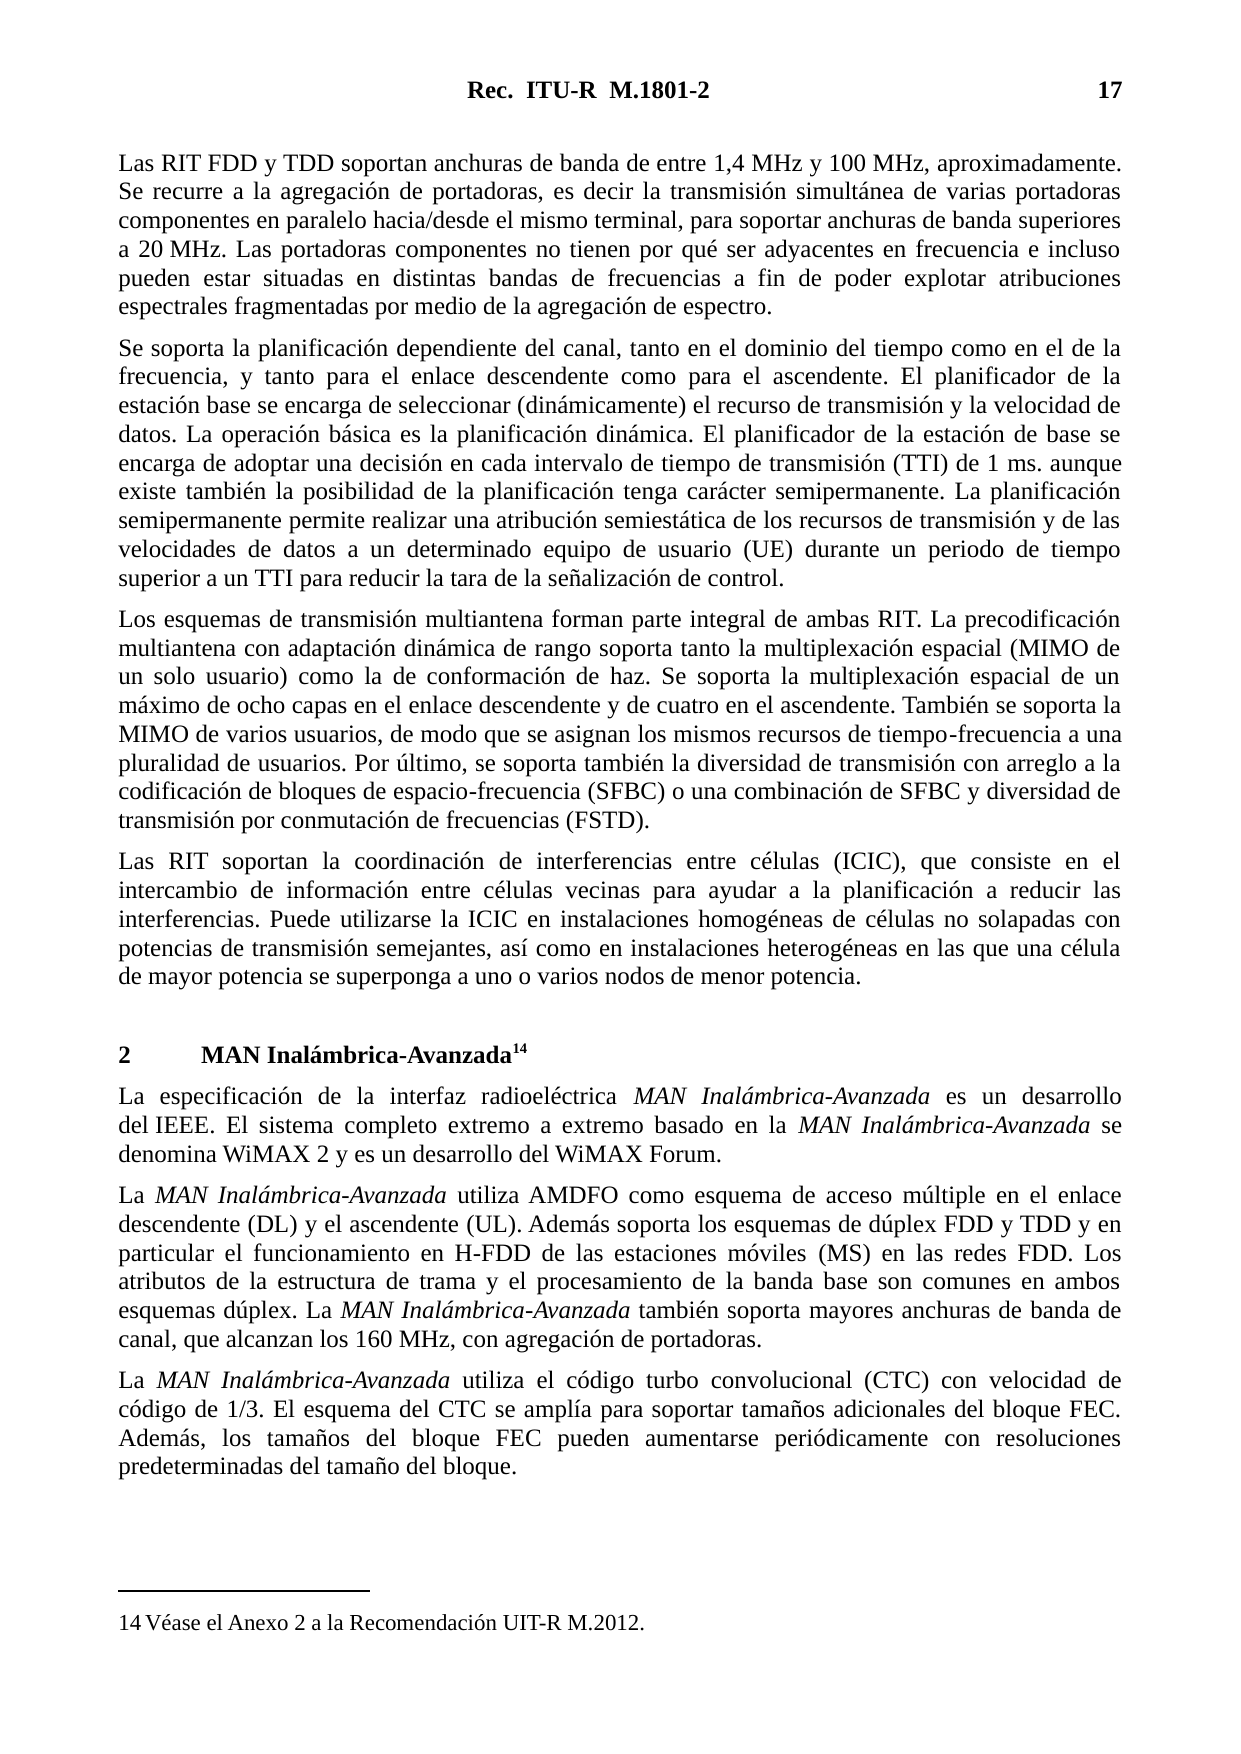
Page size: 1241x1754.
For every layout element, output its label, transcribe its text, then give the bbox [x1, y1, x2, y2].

subtitle 2 MAN Inalámbrica-Avanzada [118, 1040, 1122, 1069]
text Véase el Anexo 2 a la Recomendación UIT-R M.2012. [118, 1609, 1122, 1636]
text La MAN Inalámbrica-Avanzada utiliza AMDFO como esquema de acceso múltiple en el enlace descendente (DL) y el ascendente (UL). Además soporta los esquemas de dúplex FDD y TDD y en particular el funcionamiento en H-FDD de las estaciones móviles (MS) en las redes FDD. Los atributos de la estructura de trama y el procesamiento de la banda base son comunes en ambos esquemas dúplex. La MAN Inalámbrica‑Avanzada también soporta mayores anchuras de banda de canal, que alcanzan los 160 MHz, con agregación de portadoras. [118, 1180, 1122, 1353]
text Las RIT soportan la coordinación de interferencias entre células (ICIC), que consiste en el intercambio de información entre células vecinas para ayudar a la planificación a reducir las interferencias. Puede utilizarse la ICIC en instalaciones homogéneas de células no solapadas con potencias de transmisión semejantes, así como en instalaciones heterogéneas en las que una célula de mayor potencia se superponga a uno o varios nodos de menor potencia. [118, 846, 1122, 990]
text Los esquemas de transmisión multiantena forman parte integral de ambas RIT. La precodificación multiantena con adaptación dinámica de rango soporta tanto la multiplexación espacial (MIMO de un solo usuario) como la de conformación de haz. Se soporta la multiplexación espacial de un máximo de ocho capas en el enlace descendente y de cuatro en el ascendente. También se soporta la MIMO de varios usuarios, de modo que se asignan los mismos recursos de tiempo‑frecuencia a una pluralidad de usuarios. Por último, se soporta también la diversidad de transmisión con arreglo a la codificación de bloques de espacio‑frecuencia (SFBC) o una combinación de SFBC y diversidad de transmisión por conmutación de frecuencias (FSTD). [118, 604, 1122, 834]
text La MAN Inalámbrica-Avanzada utiliza el código turbo convolucional (CTC) con velocidad de código de 1/3. El esquema del CTC se amplía para soportar tamaños adicionales del bloque FEC. Además, los tamaños del bloque FEC pueden aumentarse periódicamente con resoluciones predeterminadas del tamaño del bloque. [118, 1365, 1122, 1480]
text Las RIT FDD y TDD soportan anchuras de banda de entre 1,4 MHz y 100 MHz, aproximadamente. Se recurre a la agregación de portadoras, es decir la transmisión simultánea de varias portadoras componentes en paralelo hacia/desde el mismo terminal, para soportar anchuras de banda superiores a 20 MHz. Las portadoras componentes no tienen por qué ser adyacentes en frecuencia e incluso pueden estar situadas en distintas bandas de frecuencias a fin de poder explotar atribuciones espectrales fragmentadas por medio de la agregación de espectro. [118, 148, 1122, 320]
text La especificación de la interfaz radioeléctrica MAN Inalámbrica-Avanzada es un desarrollo del IEEE. El sistema completo extremo a extremo basado en la MAN Inalámbrica-Avanzada se denomina WiMAX 2 y es un desarrollo del WiMAX Forum. [118, 1081, 1122, 1168]
text Se soporta la planificación dependiente del canal, tanto en el dominio del tiempo como en el de la frecuencia, y tanto para el enlace descendente como para el ascendente. El planificador de la estación base se encarga de seleccionar (dinámicamente) el recurso de transmisión y la velocidad de datos. La operación básica es la planificación dinámica. El planificador de la estación de base se encarga de adoptar una decisión en cada intervalo de tiempo de transmisión (TTI) de 1 ms. aunque existe también la posibilidad de la planificación tenga carácter semipermanente. La planificación semipermanente permite realizar una atribución semiestática de los recursos de transmisión y de las velocidades de datos a un determinado equipo de usuario (UE) durante un periodo de tiempo superior a un TTI para reducir la tara de la señalización de control. [118, 333, 1122, 591]
